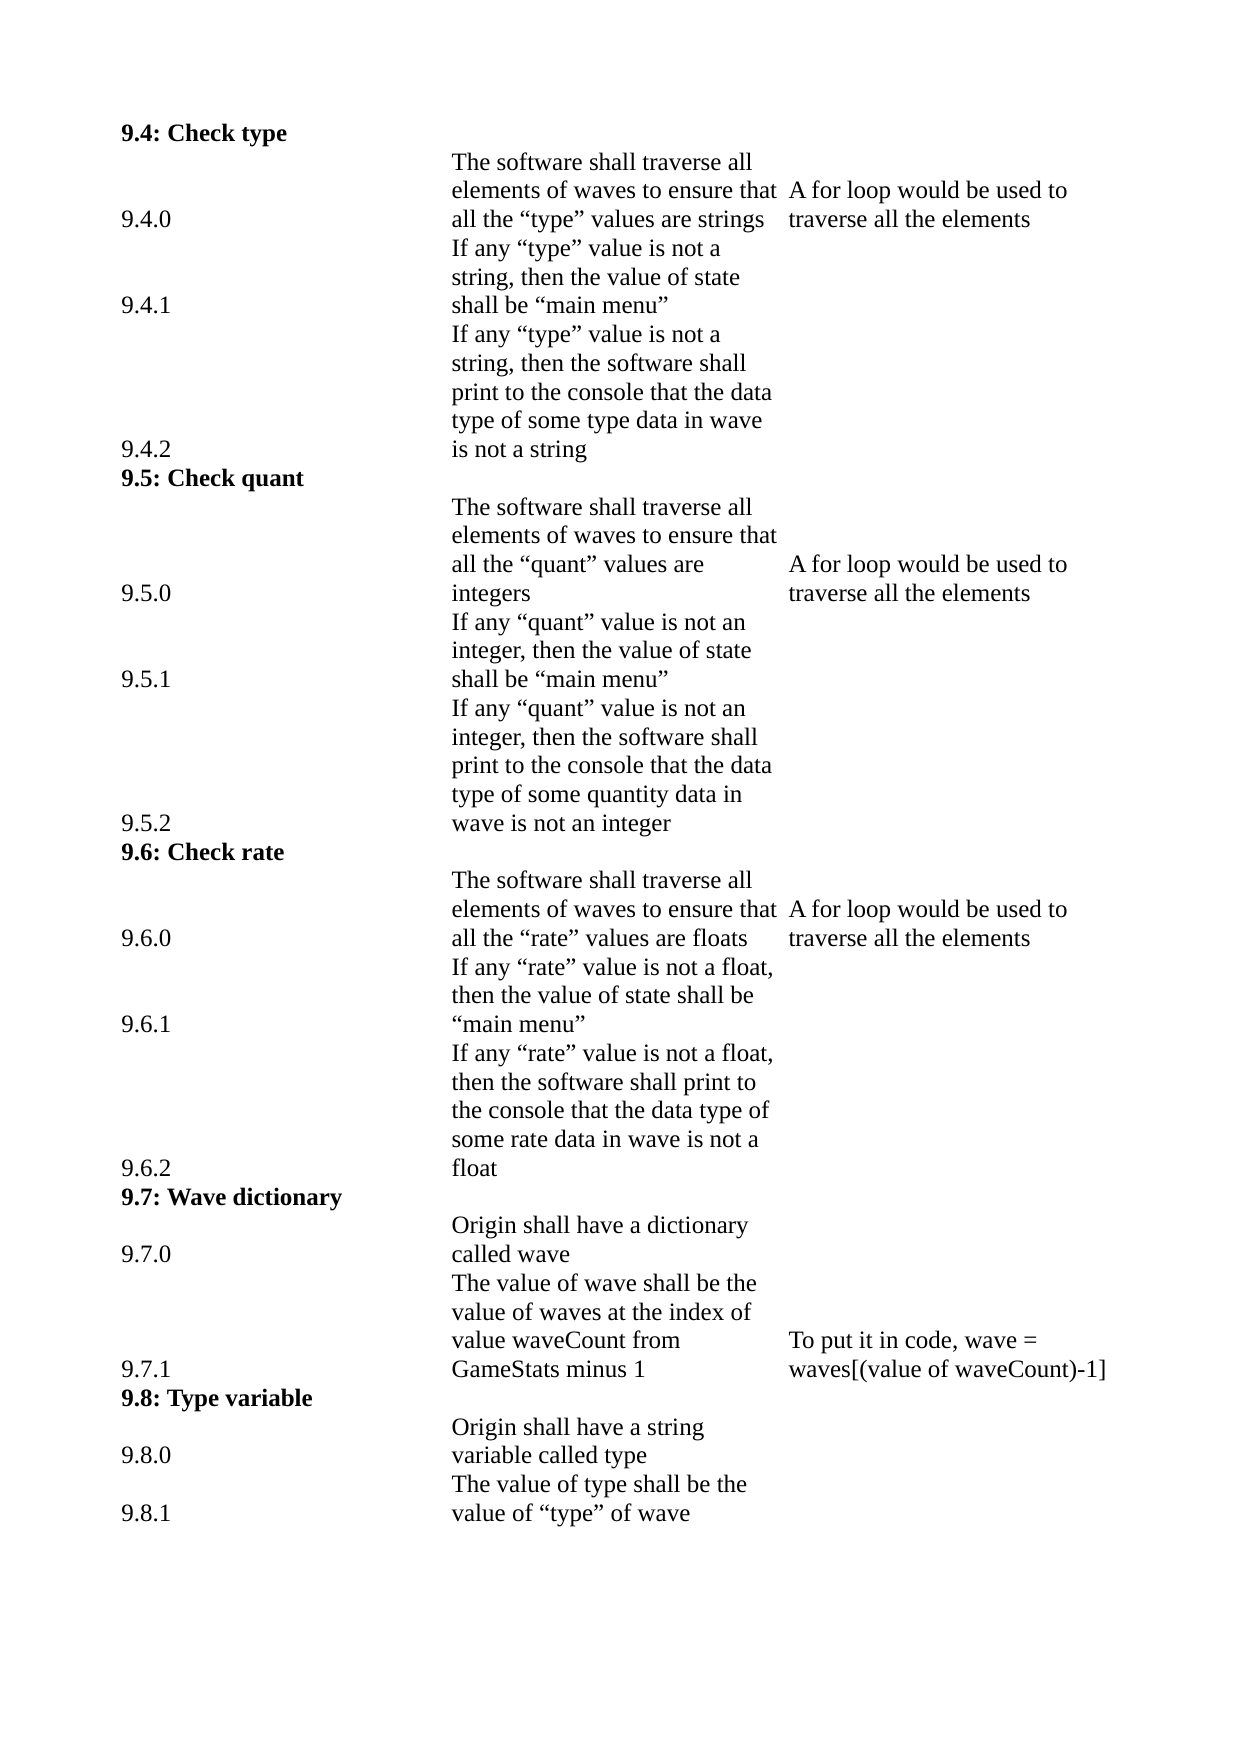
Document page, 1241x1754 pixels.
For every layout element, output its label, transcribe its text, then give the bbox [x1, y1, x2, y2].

table_cell [785, 1038, 1122, 1182]
table_cell 9.6.0 [118, 866, 448, 952]
table_cell 9.7: Wave dictionary [118, 1182, 1122, 1211]
table_cell If any “rate” value is not a float, then the value of state shall be “main menu” [448, 952, 785, 1038]
table_cell 9.5: Check quant [118, 463, 1122, 492]
table_cell [118, 1527, 1122, 1613]
table_cell A for loop would be used to traverse all the elements [785, 866, 1122, 952]
table_cell 9.8.0 [118, 1412, 448, 1469]
table_cell If any “quant” value is not an integer, then the software shall print to the console that the data type of some quantity data in wave is not an integer [448, 693, 785, 837]
table_cell If any “quant” value is not an integer, then the value of state shall be “main menu” [448, 607, 785, 693]
table_cell 9.5.1 [118, 607, 448, 693]
table_cell [785, 607, 1122, 693]
table_cell [785, 1469, 1122, 1527]
table_cell 9.8.1 [118, 1469, 448, 1527]
table_cell [785, 952, 1122, 1038]
table_cell 9.4: Check type [118, 118, 1122, 147]
table_cell 9.8: Type variable [118, 1383, 1122, 1412]
table_cell A for loop would be used to traverse all the elements [785, 147, 1122, 233]
table_cell 9.6.2 [118, 1038, 448, 1182]
table_cell 9.7.0 [118, 1211, 448, 1268]
table_cell 9.5.0 [118, 492, 448, 607]
table_cell Origin shall have a dictionary called wave [448, 1211, 785, 1268]
table_cell The value of type shall be the value of “type” of wave [448, 1469, 785, 1527]
table_cell The software shall traverse all elements of waves to ensure that all the “quant” values are integers [448, 492, 785, 607]
table_cell 9.7.1 [118, 1268, 448, 1383]
table_cell [785, 319, 1122, 463]
table_cell Origin shall have a string variable called type [448, 1412, 785, 1469]
table_cell The software shall traverse all elements of waves to ensure that all the “type” values are strings [448, 147, 785, 233]
table_cell To put it in code, wave = waves[(value of waveCount)-1] [785, 1268, 1122, 1383]
table_cell If any “type” value is not a string, then the software shall print to the console that the data type of some type data in wave is not a string [448, 319, 785, 463]
table_cell [785, 693, 1122, 837]
table_cell 9.6.1 [118, 952, 448, 1038]
table_cell [785, 1412, 1122, 1469]
table_cell A for loop would be used to traverse all the elements [785, 492, 1122, 607]
table_cell [785, 233, 1122, 319]
table_cell 9.6: Check rate [118, 837, 1122, 866]
table_cell 9.4.0 [118, 147, 448, 233]
table_cell The software shall traverse all elements of waves to ensure that all the “rate” values are floats [448, 866, 785, 952]
table_cell The value of wave shall be the value of waves at the index of value waveCount from GameStats minus 1 [448, 1268, 785, 1383]
table_cell 9.4.2 [118, 319, 448, 463]
table_cell If any “rate” value is not a float, then the software shall print to the console that the data type of some rate data in wave is not a float [448, 1038, 785, 1182]
table_cell [785, 1211, 1122, 1268]
table_cell If any “type” value is not a string, then the value of state shall be “main menu” [448, 233, 785, 319]
table_cell 9.4.1 [118, 233, 448, 319]
table_cell 9.5.2 [118, 693, 448, 837]
